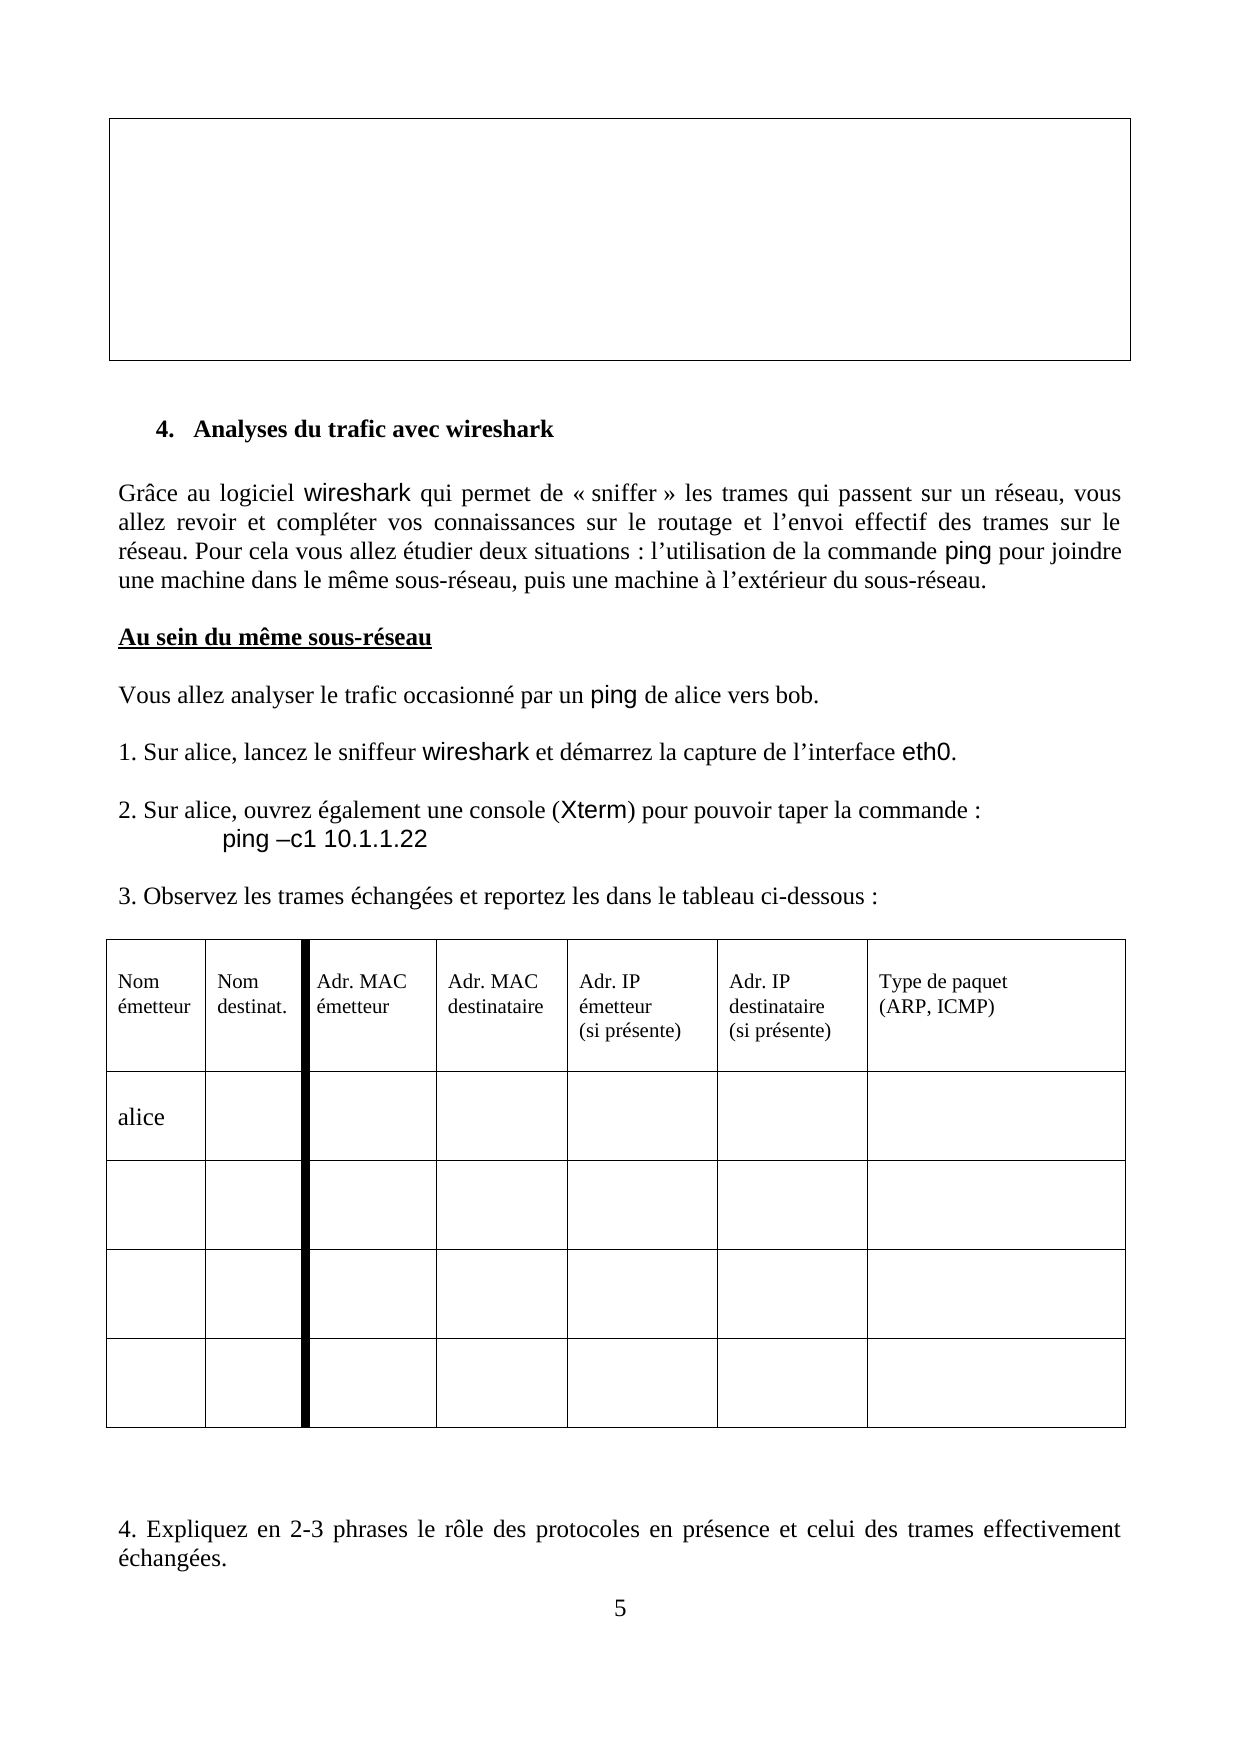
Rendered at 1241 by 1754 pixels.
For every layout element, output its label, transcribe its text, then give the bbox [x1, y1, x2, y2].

text 4. Expliquez en 2-3 phrases le rôle des protocoles en présence et celui des trames effectivement échangées. [118, 1514, 1122, 1572]
text Grâce au logiciel wireshark qui permet de « sniffer » les trames qui passent sur un réseau, vous allez revoir et compléter vos connaissances sur le routage et l’envoi effectif des trames sur le réseau. Pour cela vous allez étudier deux situations : l’utilisation de la commande ping pour joindre une machine dans le même sous-réseau, puis une machine à l’extérieur du sous-réseau. [118, 478, 1122, 593]
table_header Adr. IP destinataire (si présente) [718, 940, 867, 1071]
table_cell alice [107, 1072, 205, 1160]
table_cell [718, 1250, 867, 1338]
text 2. Sur alice, ouvrez également une console (Xterm) pour pouvoir taper la commande : [118, 795, 1122, 824]
table_header Nom destinat. [206, 940, 301, 1071]
table_cell [107, 1161, 205, 1249]
table_cell [310, 1161, 436, 1249]
table_cell [568, 1250, 717, 1338]
table_cell [437, 1072, 567, 1160]
table_header Nom émetteur [107, 940, 205, 1071]
table_cell [868, 1250, 1125, 1338]
text 1. Sur alice, lancez le sniffeur wireshark et démarrez la capture de l’interface eth0. [118, 737, 1122, 766]
subtitle Analyses du trafic avec wireshark [156, 414, 1122, 443]
table_cell [568, 1161, 717, 1249]
text Au sein du même sous-réseau [118, 622, 1122, 651]
table_cell [206, 1250, 301, 1338]
text Vous allez analyser le trafic occasionné par un ping de alice vers bob. [118, 680, 1122, 709]
table_header Adr. MAC destinataire [437, 940, 567, 1071]
table_header Adr. IP émetteur (si présente) [568, 940, 717, 1071]
table_cell [310, 1339, 436, 1427]
table_header Adr. MAC émetteur [310, 940, 436, 1071]
table_cell [107, 1250, 205, 1338]
table_header Type de paquet (ARP, ICMP) [868, 940, 1125, 1071]
table_cell [437, 1161, 567, 1249]
table_cell [107, 1339, 205, 1427]
table_cell [310, 1072, 436, 1160]
table_cell [206, 1339, 301, 1427]
table_cell [868, 1072, 1125, 1160]
table_cell [206, 1161, 301, 1249]
table_cell [718, 1339, 867, 1427]
table_cell [868, 1161, 1125, 1249]
text 3. Observez les trames échangées et reportez les dans le tableau ci-dessous : [118, 881, 1122, 910]
table_cell [206, 1072, 301, 1160]
table_cell [437, 1339, 567, 1427]
text ping –c1 10.1.1.22 [118, 824, 1122, 853]
table_cell [568, 1072, 717, 1160]
table_cell [718, 1161, 867, 1249]
table_cell [868, 1339, 1125, 1427]
table_cell [568, 1339, 717, 1427]
table_cell [718, 1072, 867, 1160]
table_cell [437, 1250, 567, 1338]
table_cell [310, 1250, 436, 1338]
